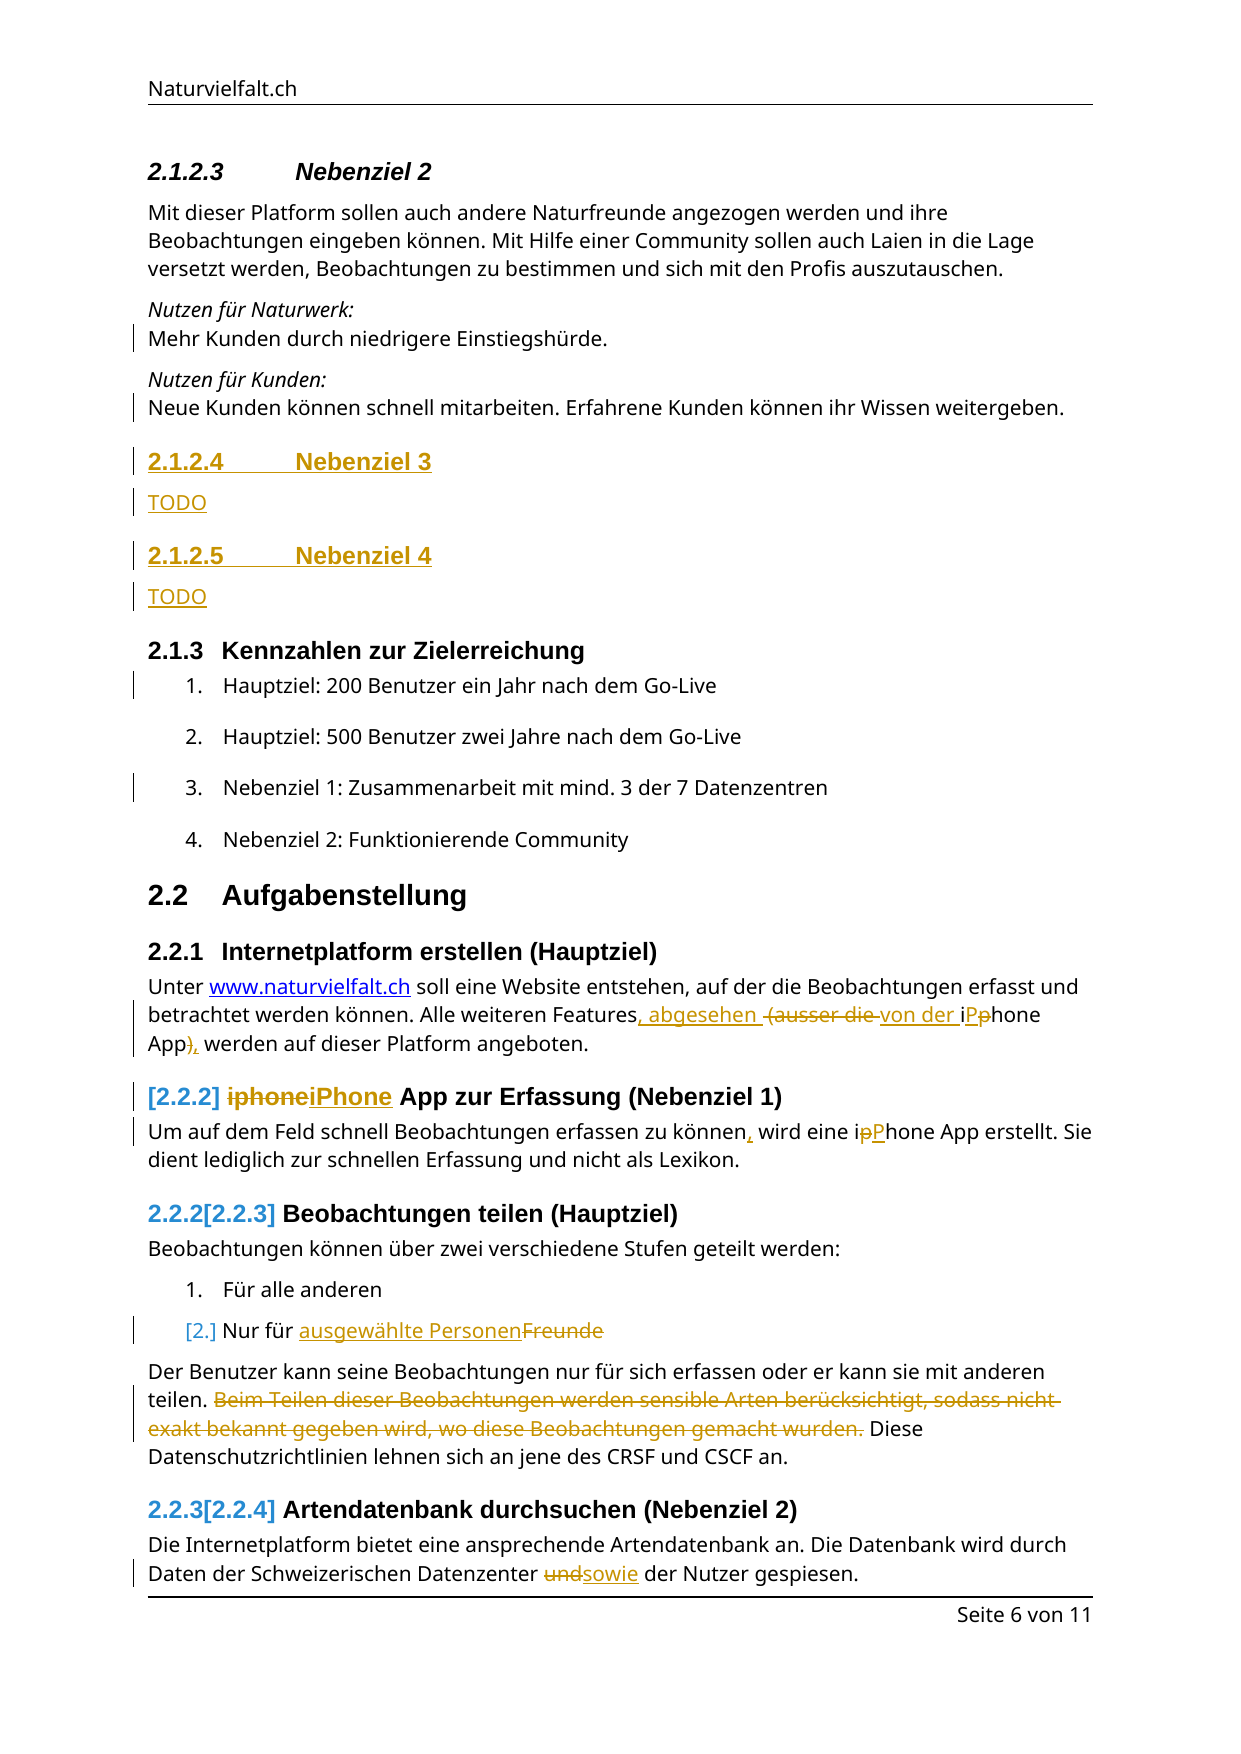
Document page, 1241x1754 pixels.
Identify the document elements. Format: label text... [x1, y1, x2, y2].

subtitle Beobachtungen teilen (Hauptziel) [148, 1199, 1093, 1228]
text Unter www.naturvielfalt.ch soll eine Website entstehen, auf der die Beobachtungen erfasst und betrachtet werden können. Alle weiteren Features, abgesehen von der iPhone App, werden auf dieser Platform angeboten. [148, 972, 1093, 1057]
text Der Benutzer kann seine Beobachtungen nur für sich erfassen oder er kann sie mit anderen teilen. Diese Datenschutzrichtlinien lehnen sich an jene des CRSF und CSCF an. [148, 1357, 1093, 1471]
list Nebenziel 1: Zusammenarbeit mit mind. 3 der 7 Datenzentren [185, 773, 1093, 802]
text Mit dieser Platform sollen auch andere Naturfreunde angezogen werden und ihre Beobachtungen eingeben können. Mit Hilfe einer Community sollen auch Laien in die Lage versetzt werden, Beobachtungen zu bestimmen und sich mit den Profis auszutauschen. [148, 198, 1093, 283]
text TODO [148, 488, 1093, 516]
text Beobachtungen können über zwei verschiedene Stufen geteilt werden: [148, 1234, 1093, 1262]
list Hauptziel: 200 Benutzer ein Jahr nach dem Go-Live [185, 671, 1093, 699]
subtitle Nebenziel 2 [148, 157, 1093, 185]
subtitle Nebenziel 3 [148, 447, 1093, 475]
list Hauptziel: 500 Benutzer zwei Jahre nach dem Go-Live [185, 722, 1093, 751]
text Um auf dem Feld schnell Beobachtungen erfassen zu können, wird eine iPhone App erstellt. Sie dient lediglich zur schnellen Erfassung und nicht als Lexikon. [148, 1117, 1093, 1174]
subtitle Artendatenbank durchsuchen (Nebenziel 2) [148, 1496, 1093, 1524]
list Für alle anderen [185, 1275, 1093, 1303]
list Nur für ausgewählte Personen [185, 1316, 1093, 1344]
subtitle Internetplatform erstellen (Hauptziel) [148, 937, 1093, 966]
text Nutzen für Naturwerk: Mehr Kunden durch niedrigere Einstiegshürde. [148, 296, 1093, 352]
text Die Internetplatform bietet eine ansprechende Artendatenbank an. Die Datenbank wird durch Daten der Schweizerischen Datenzenter sowie der Nutzer gespiesen. [148, 1531, 1093, 1587]
subtitle Kennzahlen zur Zielerreichung [148, 636, 1093, 664]
text Nutzen für Kunden: Neue Kunden können schnell mitarbeiten. Erfahrene Kunden können ihr Wissen weitergeben. [148, 365, 1093, 422]
subtitle iPhone App zur Erfassung (Nebenziel 1) [148, 1082, 1093, 1111]
subtitle Aufgabenstellung [148, 878, 1093, 912]
subtitle Nebenziel 4 [148, 541, 1093, 570]
text TODO [148, 582, 1093, 611]
list Nebenziel 2: Funktionierende Community [185, 825, 1093, 853]
